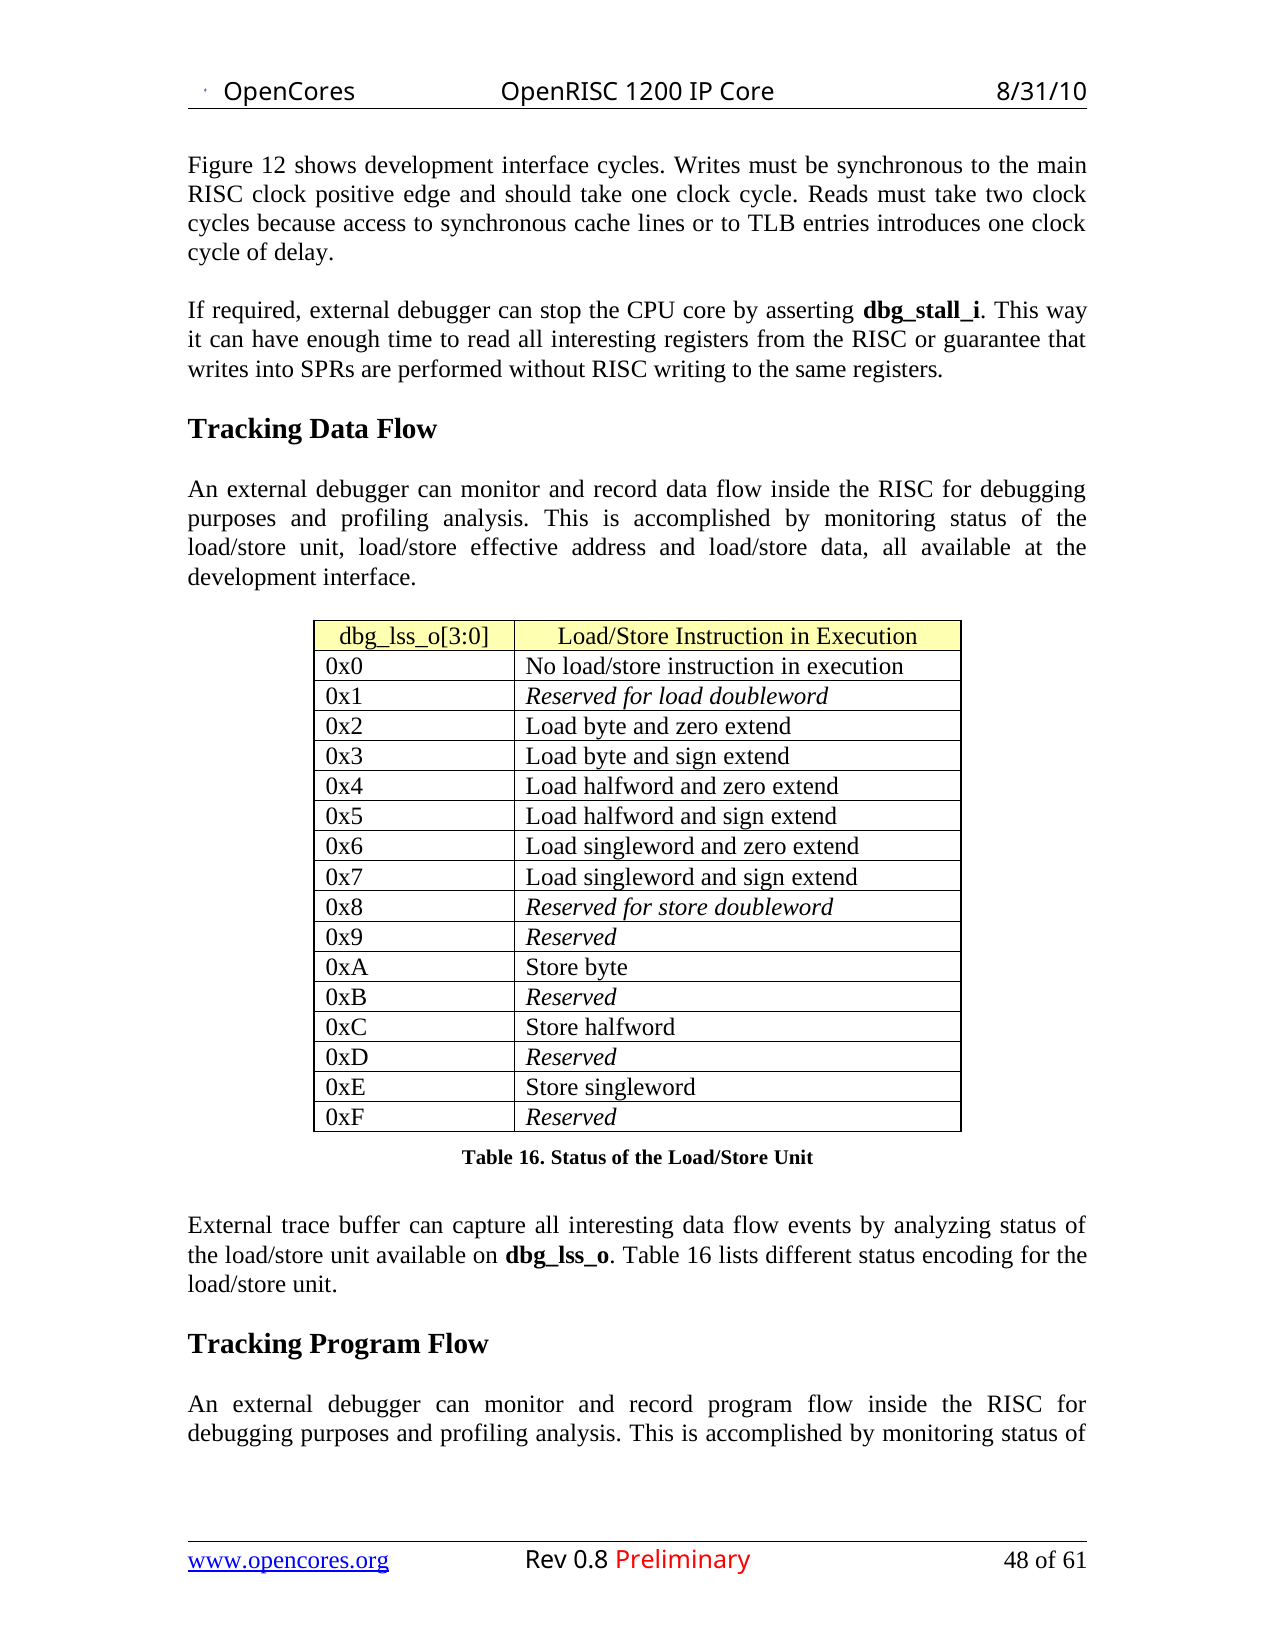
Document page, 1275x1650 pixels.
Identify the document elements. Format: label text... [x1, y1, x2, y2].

table_cell 0x4 [315, 771, 514, 800]
table_cell 0x5 [315, 801, 514, 830]
table_cell Load byte and sign extend [515, 741, 960, 770]
table_cell Reserved [515, 982, 960, 1011]
table_cell Reserved [515, 1042, 960, 1071]
subtitle Tracking Program Flow [187, 1327, 1087, 1360]
text Table 16. Status of the Load/Store Unit [187, 1145, 1087, 1169]
table_cell No load/store instruction in execution [515, 651, 960, 680]
table_cell 0xC [315, 1012, 514, 1041]
table_cell 0x7 [315, 861, 514, 890]
table_cell Reserved for load doubleword [515, 681, 960, 710]
table_cell Store singleword [515, 1072, 960, 1101]
table_cell Load singleword and zero extend [515, 831, 960, 860]
table_cell 0xA [315, 952, 514, 981]
table_cell Load halfword and sign extend [515, 801, 960, 830]
table_cell Load byte and zero extend [515, 711, 960, 740]
table_cell 0x0 [315, 651, 514, 680]
table_cell Store byte [515, 952, 960, 981]
table_cell Load singleword and sign extend [515, 861, 960, 890]
table_cell 0x8 [315, 891, 514, 921]
table_header Load/Store Instruction in Execution [515, 621, 960, 649]
subtitle Tracking Data Flow [187, 412, 1087, 445]
table_cell Store halfword [515, 1012, 960, 1041]
table_cell 0x9 [315, 922, 514, 951]
table_cell Reserved [515, 1102, 960, 1131]
table_cell 0x1 [315, 681, 514, 710]
table_cell Reserved for store doubleword [515, 891, 960, 921]
table_cell Load halfword and zero extend [515, 771, 960, 800]
table_header dbg_lss_o[3:0] [315, 621, 514, 649]
text An external debugger can monitor and record program flow inside the RISC for debugging purposes and profiling analysis. This is accomplished by monitoring status of [187, 1389, 1087, 1447]
text If required, external debugger can stop the CPU core by asserting dbg_stall_i. This way it can have enough time to read all interesting registers from the RISC or guarantee that writes into SPRs are performed without RISC writing to the same registers. [187, 295, 1087, 382]
text Figure 12 shows development interface cycles. Writes must be synchronous to the main RISC clock positive edge and should take one clock cycle. Reads must take two clock cycles because access to synchronous cache lines or to TLB entries introduces one clock cycle of delay. [187, 150, 1087, 266]
table_cell 0xF [315, 1102, 514, 1131]
table_cell 0xB [315, 982, 514, 1011]
table_cell 0x6 [315, 831, 514, 860]
table_cell 0x2 [315, 711, 514, 740]
table_cell 0xD [315, 1042, 514, 1071]
table_cell 0xE [315, 1072, 514, 1101]
text External trace buffer can capture all interesting data flow events by analyzing status of the load/store unit available on dbg_lss_o. Table 16 lists different status encoding for the load/store unit. [187, 1210, 1087, 1298]
table_cell Reserved [515, 922, 960, 951]
text An external debugger can monitor and record data flow inside the RISC for debugging purposes and profiling analysis. This is accomplished by monitoring status of the load/store unit, load/store effective address and load/store data, all available at the development interface. [187, 474, 1087, 590]
table_cell 0x3 [315, 741, 514, 770]
